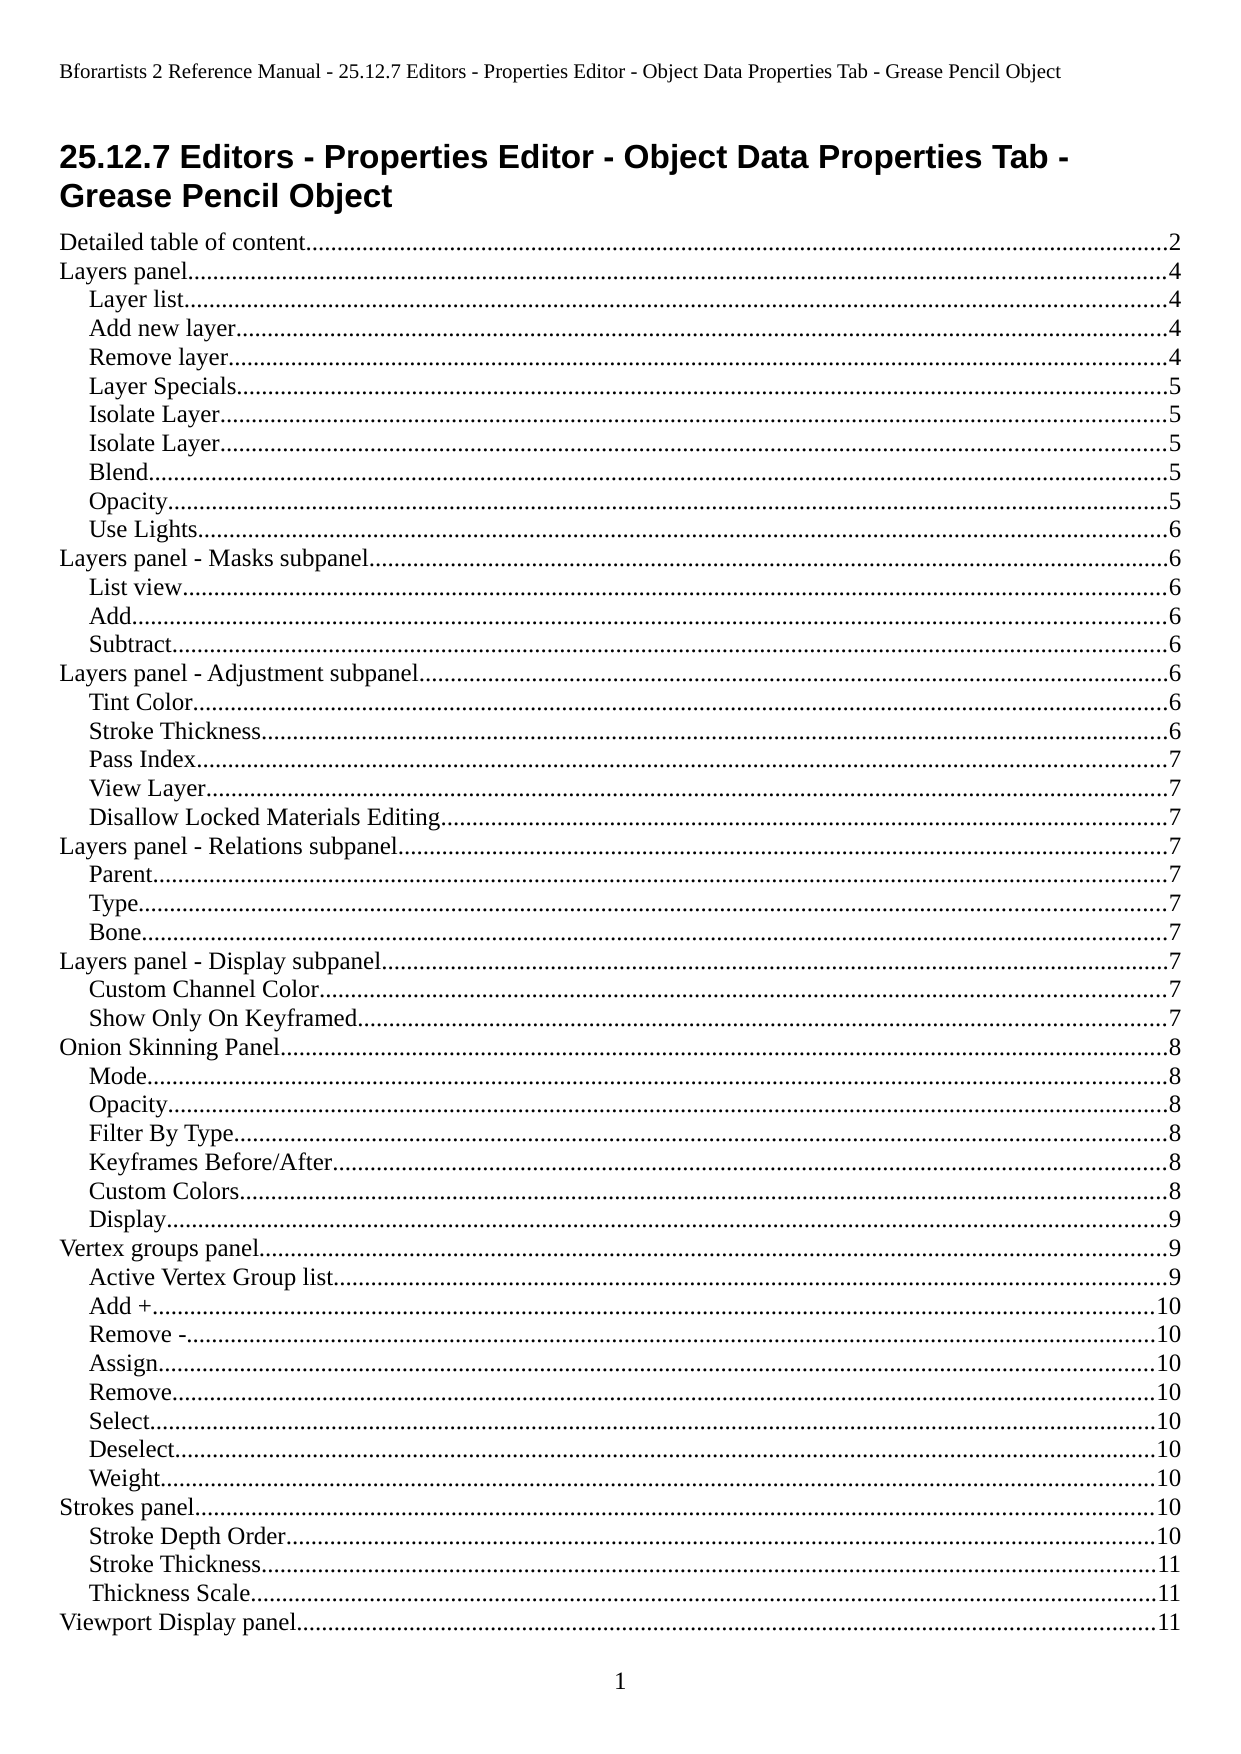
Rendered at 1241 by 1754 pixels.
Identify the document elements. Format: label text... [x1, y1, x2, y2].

text View Layer 7 [88, 773, 1181, 802]
text Add 6 [88, 601, 1181, 629]
text Remove layer 4 [88, 342, 1181, 371]
text Remove 10 [88, 1377, 1181, 1406]
text Thickness Scale 11 [88, 1578, 1181, 1607]
text Remove - 10 [88, 1319, 1181, 1348]
text Add + 10 [88, 1291, 1181, 1319]
text Type 7 [88, 888, 1181, 917]
text Blend 5 [88, 457, 1181, 486]
text Stroke Thickness 6 [88, 716, 1181, 744]
text Display 9 [88, 1204, 1181, 1233]
text Weight 10 [88, 1463, 1181, 1492]
text Strokes panel 10 [59, 1492, 1181, 1521]
text Detailed table of content 2 [59, 227, 1181, 256]
text Onion Skinning Panel 8 [59, 1032, 1181, 1061]
text Bone 7 [88, 917, 1181, 946]
text Stroke Depth Order 10 [88, 1521, 1181, 1549]
text Active Vertex Group list 9 [88, 1262, 1181, 1291]
subtitle 25.12.7 Editors - Properties Editor - Object Data Properties Tab - Grease Pencil Object [59, 138, 1181, 214]
text Mode 8 [88, 1061, 1181, 1089]
text Layer list 4 [88, 284, 1181, 313]
text Layer Specials 5 [88, 371, 1181, 399]
text List view 6 [88, 572, 1181, 601]
text Viewport Display panel 11 [59, 1607, 1181, 1636]
text Disallow Locked Materials Editing 7 [88, 802, 1181, 831]
text Layers panel - Masks subpanel 6 [59, 543, 1181, 572]
text Layers panel - Relations subpanel 7 [59, 831, 1181, 859]
text Opacity 8 [88, 1089, 1181, 1118]
text Subtract 6 [88, 629, 1181, 658]
text Custom Colors 8 [88, 1176, 1181, 1204]
text Isolate Layer 5 [88, 399, 1181, 428]
text Select 10 [88, 1406, 1181, 1434]
text Use Lights 6 [88, 514, 1181, 543]
text Assign 10 [88, 1348, 1181, 1377]
text Tint Color 6 [88, 687, 1181, 716]
text Add new layer 4 [88, 313, 1181, 342]
text Stroke Thickness 11 [88, 1549, 1181, 1578]
text Pass Index 7 [88, 744, 1181, 773]
text Parent 7 [88, 859, 1181, 888]
text Show Only On Keyframed 7 [88, 1003, 1181, 1032]
text Vertex groups panel 9 [59, 1233, 1181, 1262]
text Layers panel 4 [59, 256, 1181, 284]
text Keyframes Before/After 8 [88, 1147, 1181, 1176]
text Filter By Type 8 [88, 1118, 1181, 1147]
text Deselect 10 [88, 1434, 1181, 1463]
text Custom Channel Color 7 [88, 974, 1181, 1003]
text Isolate Layer 5 [88, 428, 1181, 457]
text Layers panel - Display subpanel 7 [59, 946, 1181, 974]
text Layers panel - Adjustment subpanel 6 [59, 658, 1181, 687]
text Opacity 5 [88, 486, 1181, 514]
